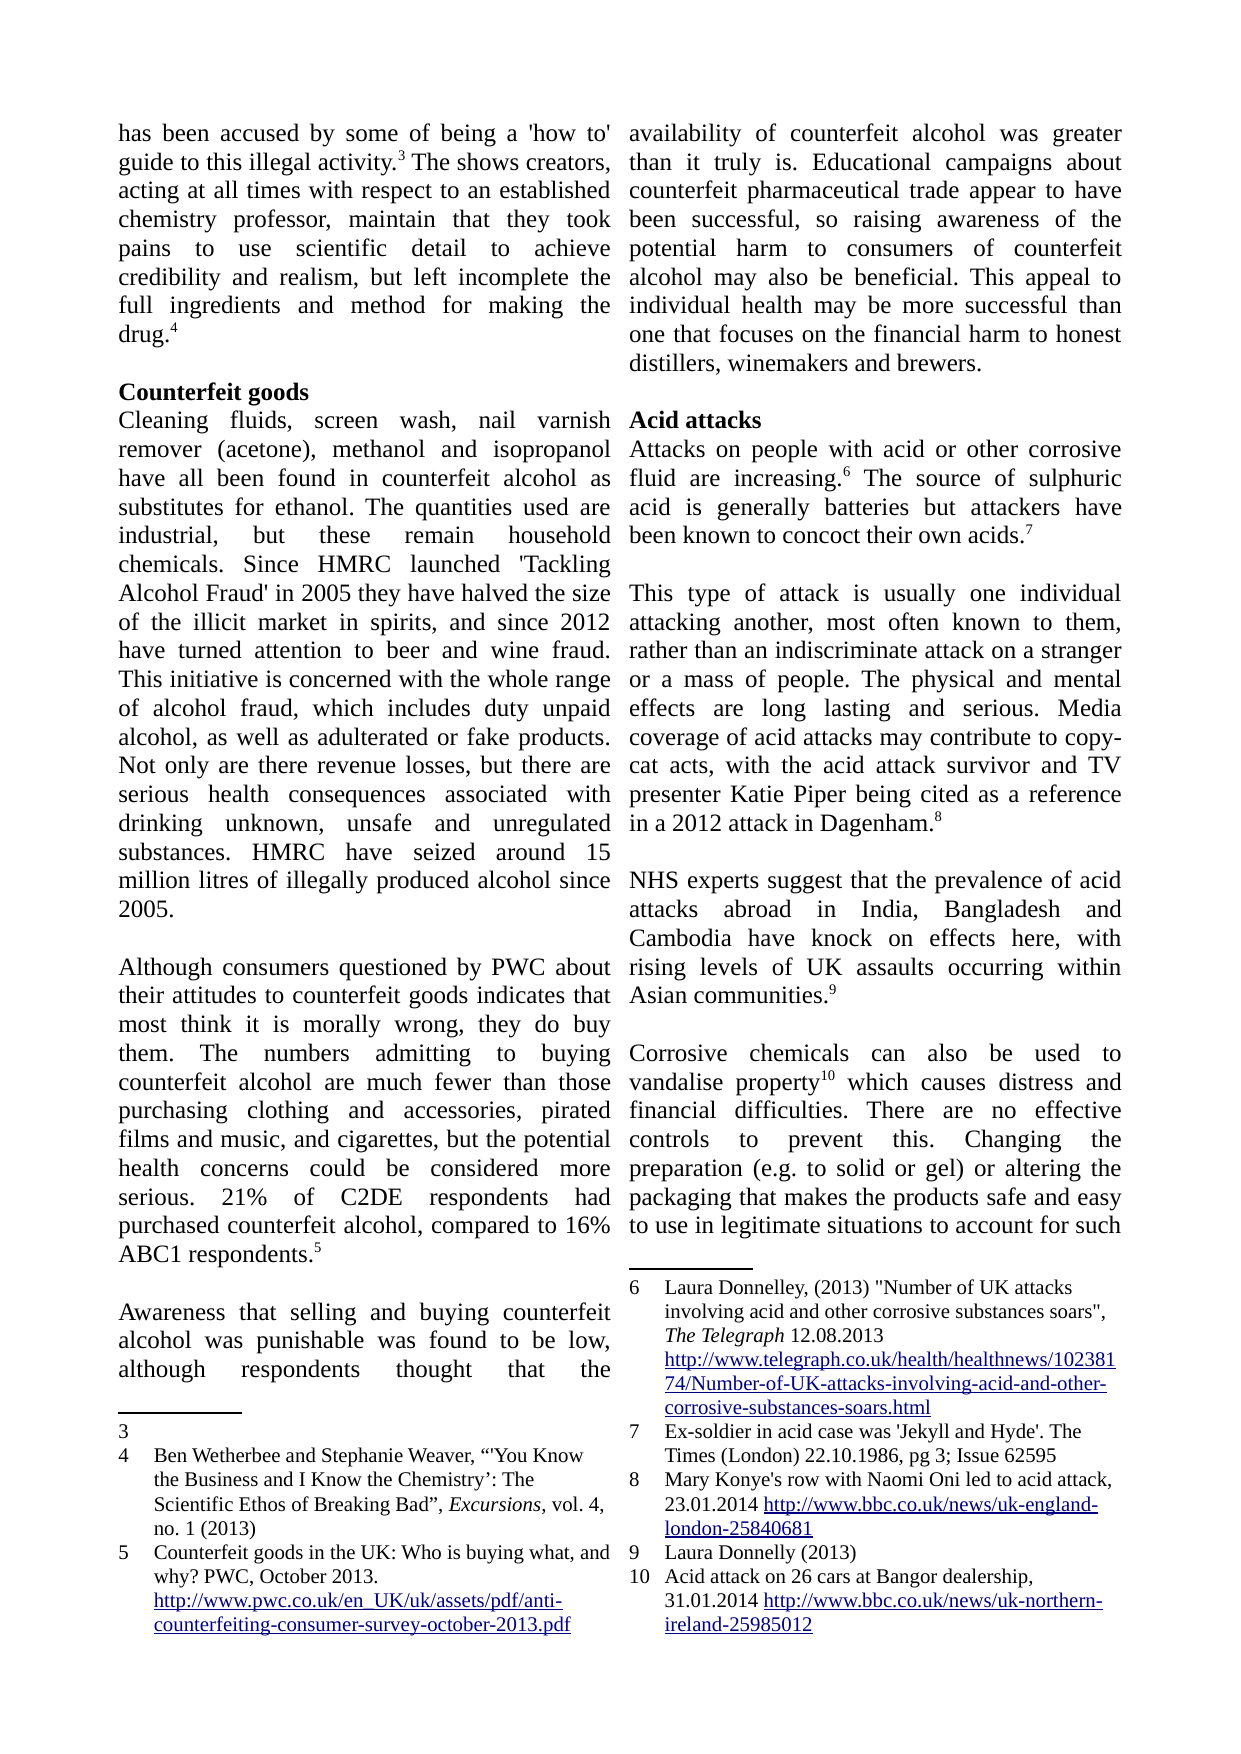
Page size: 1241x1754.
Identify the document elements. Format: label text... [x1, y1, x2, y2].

text Ex-soldier in acid case was 'Jekyll and Hyde'. The Times (London) 22.10.1986, pg 3; Issue 62595 [629, 1419, 1122, 1467]
text Counterfeit goods in the UK: Who is buying what, and why? PWC, October 2013. http://www.pwc.co.uk/en_UK/uk/assets/pdf/anti-counterfeiting-consumer-survey-october-2013.pdf [118, 1539, 611, 1636]
text Counterfeit goods [118, 377, 611, 406]
text Ben Wetherbee and Stephanie Weaver, “'You Know the Business and I Know the Chemistry’: The Scientific Ethos of Breaking Bad”, Excursions, vol. 4, no. 1 (2013) [118, 1443, 611, 1539]
text Attacks on people with acid or other corrosive fluid are increasing. The source of sulphuric acid is generally batteries but attackers have been known to concoct their own acids. [629, 434, 1122, 549]
text availability of counterfeit alcohol was greater than it truly is. Educational campaigns about counterfeit pharmaceutical trade appear to have been successful, so raising awareness of the potential harm to consumers of counterfeit alcohol may also be beneficial. This appeal to individual health may be more successful than one that focuses on the financial harm to honest distillers, winemakers and brewers. [629, 118, 1122, 377]
text Mary Konye's row with Naomi Oni led to acid attack, 23.01.2014 http://www.bbc.co.uk/news/uk-england-london-25840681 [629, 1467, 1122, 1539]
text Laura Donnelly (2013) [629, 1539, 1122, 1564]
text Cleaning fluids, screen wash, nail varnish remover (acetone), methanol and isopropanol have all been found in counterfeit alcohol as substitutes for ethanol. The quantities used are industrial, but these remain household chemicals. Since HMRC launched 'Tackling Alcohol Fraud' in 2005 they have halved the size of the illicit market in spirits, and since 2012 have turned attention to beer and wine fraud. This initiative is concerned with the whole range of alcohol fraud, which includes duty unpaid alcohol, as well as adulterated or fake products. Not only are there revenue losses, but there are serious health consequences associated with drinking unknown, unsafe and unregulated substances. HMRC have seized around 15 million litres of illegally produced alcohol since 2005. [118, 406, 611, 923]
text Although consumers questioned by PWC about their attitudes to counterfeit goods indicates that most think it is morally wrong, they do buy them. The numbers admitting to buying counterfeit alcohol are much fewer than those purchasing clothing and accessories, pirated films and music, and cigarettes, but the potential health concerns could be considered more serious. 21% of C2DE respondents had purchased counterfeit alcohol, compared to 16% ABC1 respondents. [118, 952, 611, 1268]
text has been accused by some of being a 'how to' guide to this illegal activity. The shows creators, acting at all times with respect to an established chemistry professor, maintain that they took pains to use scientific detail to achieve credibility and realism, but left incomplete the full ingredients and method for making the drug. [118, 118, 611, 348]
text Corrosive chemicals can also be used to vandalise property which causes distress and financial difficulties. There are no effective controls to prevent this. Changing the preparation (e.g. to solid or gel) or altering the packaging that makes the products safe and easy to use in legitimate situations to account for such [629, 1038, 1122, 1239]
text Acid attacks [629, 406, 1122, 434]
text Laura Donnelley, (2013) "Number of UK attacks involving acid and other corrosive substances soars", The Telegraph 12.08.2013 http://www.telegraph.co.uk/health/healthnews/10238174/Number-of-UK-attacks-involving-acid-and-other-corrosive-substances-soars.html [629, 1275, 1122, 1419]
text Acid attack on 26 cars at Bangor dealership, 31.01.2014 http://www.bbc.co.uk/news/uk-northern-ireland-25985012 [629, 1564, 1122, 1636]
text Awareness that selling and buying counterfeit alcohol was punishable was found to be low, although respondents thought that the [118, 1297, 611, 1383]
text NHS experts suggest that the prevalence of acid attacks abroad in India, Bangladesh and Cambodia have knock on effects here, with rising levels of UK assaults occurring within Asian communities. [629, 866, 1122, 1009]
text This type of attack is usually one individual attacking another, most often known to them, rather than an indiscriminate attack on a stranger or a mass of people. The physical and mental effects are long lasting and serious. Media coverage of acid attacks may contribute to copy-cat acts, with the acid attack survivor and TV presenter Katie Piper being cited as a reference in a 2012 attack in Dagenham. [629, 578, 1122, 837]
